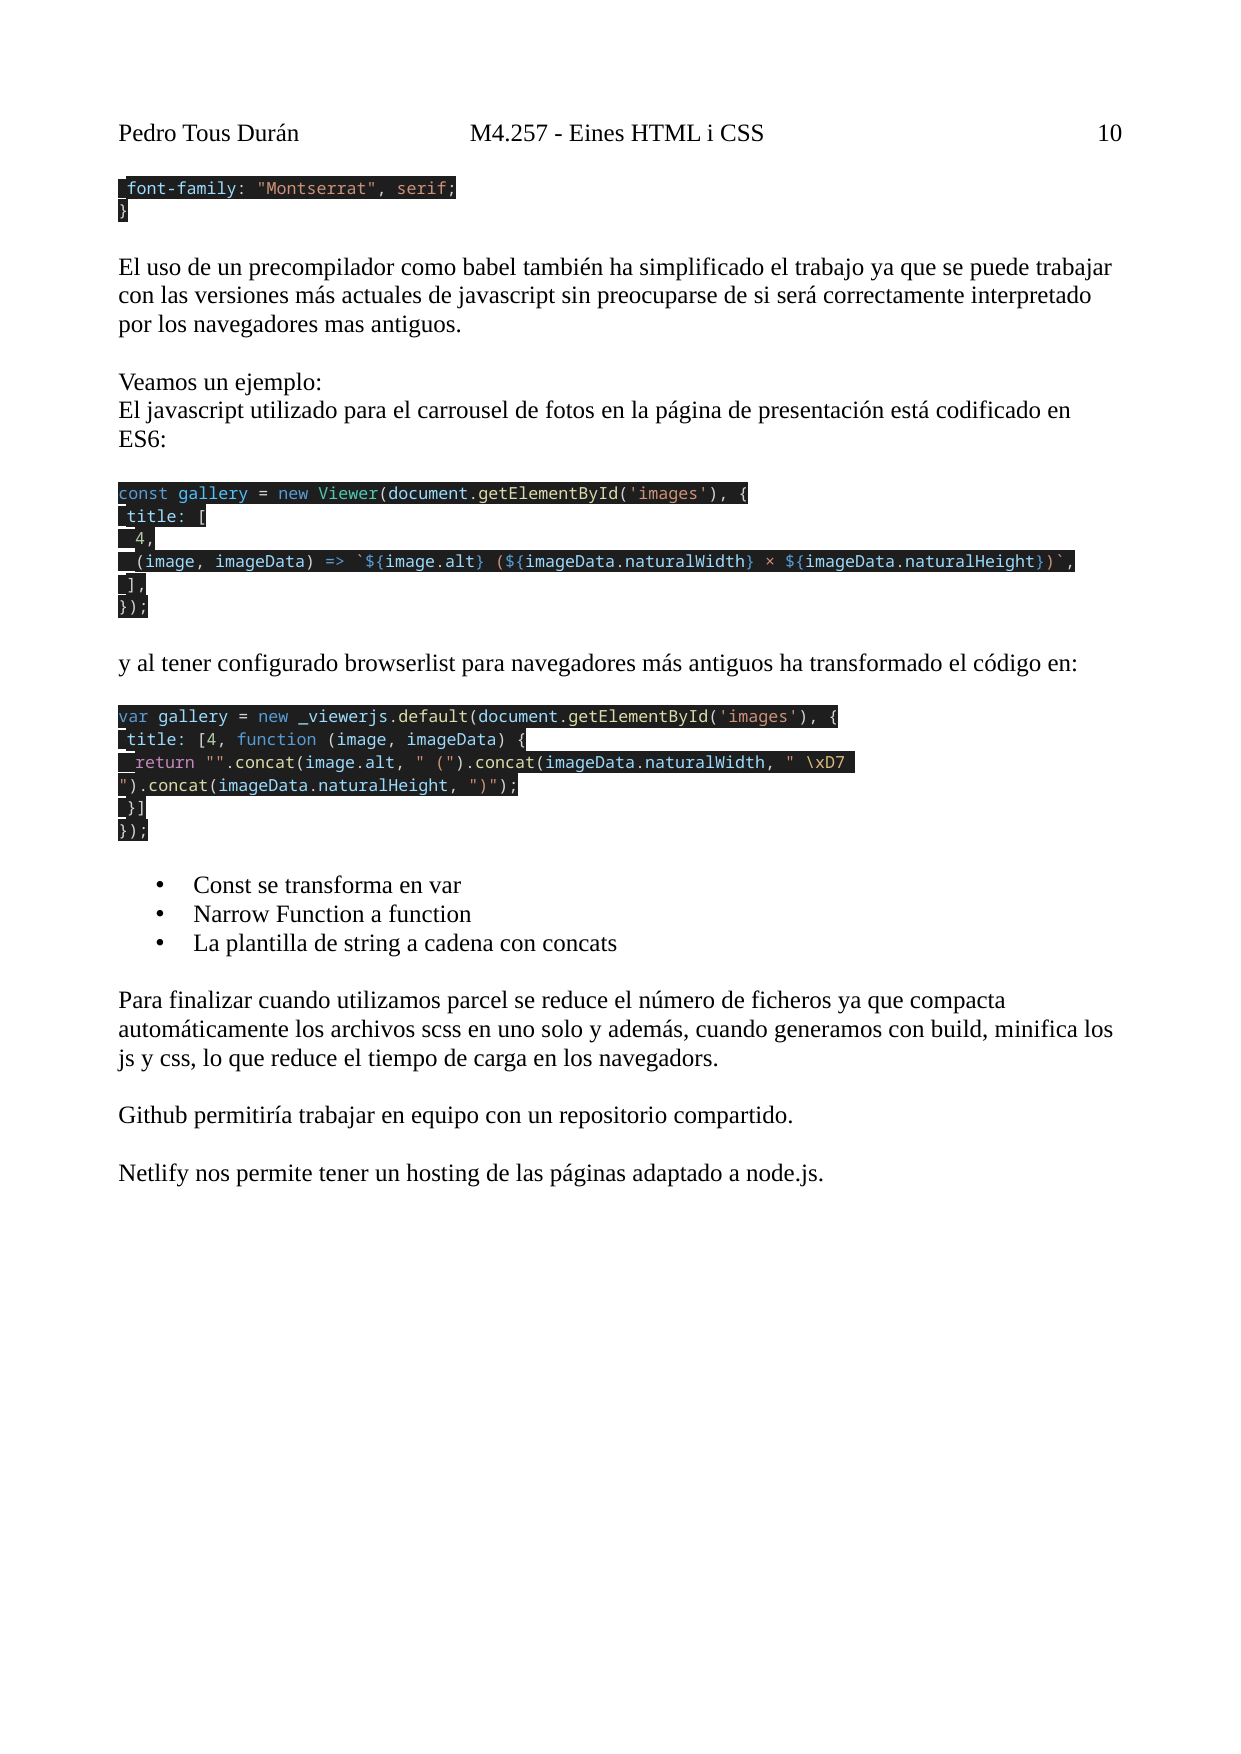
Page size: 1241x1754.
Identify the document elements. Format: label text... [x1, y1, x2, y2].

text 4, [118, 527, 1122, 550]
text var gallery = new _viewerjs.default(document.getElementById('images'), { [118, 705, 1122, 728]
text Para finalizar cuando utilizamos parcel se reduce el número de ficheros ya que compacta automáticamente los archivos scss en uno solo y además, cuando generamos con build, minifica los js y css, lo que reduce el tiempo de carga en los navegadors. [118, 985, 1122, 1071]
text }); [118, 819, 1122, 841]
text y al tener configurado browserlist para navegadores más antiguos ha transformado el código en: [118, 648, 1122, 676]
text title: [ [118, 504, 1122, 527]
text El uso de un precompilador como babel también ha simplificado el trabajo ya que se puede trabajar con las versiones más actuales de javascript sin preocuparse de si será correctamente interpretado por los navegadores mas antiguos. [118, 252, 1122, 338]
list La plantilla de string a cadena con concats [156, 928, 1122, 956]
text }); [118, 595, 1122, 618]
list Narrow Function a function [156, 899, 1122, 928]
text ], [118, 572, 1122, 595]
text font-family: "Montserrat", serif; [118, 176, 1122, 199]
text Github permitiría trabajar en equipo con un repositorio compartido. [118, 1100, 1122, 1129]
text title: [4, function (image, imageData) { [118, 728, 1122, 751]
text Netlify nos permite tener un hosting de las páginas adaptado a node.js. [118, 1158, 1122, 1186]
list Const se transforma en var [156, 870, 1122, 899]
text }] [118, 796, 1122, 819]
text El javascript utilizado para el carrousel de fotos en la página de presentación está codificado en ES6: [118, 395, 1122, 453]
text } [118, 199, 1122, 222]
text const gallery = new Viewer(document.getElementById('images'), { [118, 482, 1122, 504]
text Veamos un ejemplo: [118, 367, 1122, 395]
text (image, imageData) => `${image.alt} (${imageData.naturalWidth} × ${imageData.naturalHeight})`, [118, 550, 1122, 572]
text return "".concat(image.alt, " (").concat(imageData.naturalWidth, " \xD7 ").concat(imageData.naturalHeight, ")"); [118, 751, 1122, 796]
